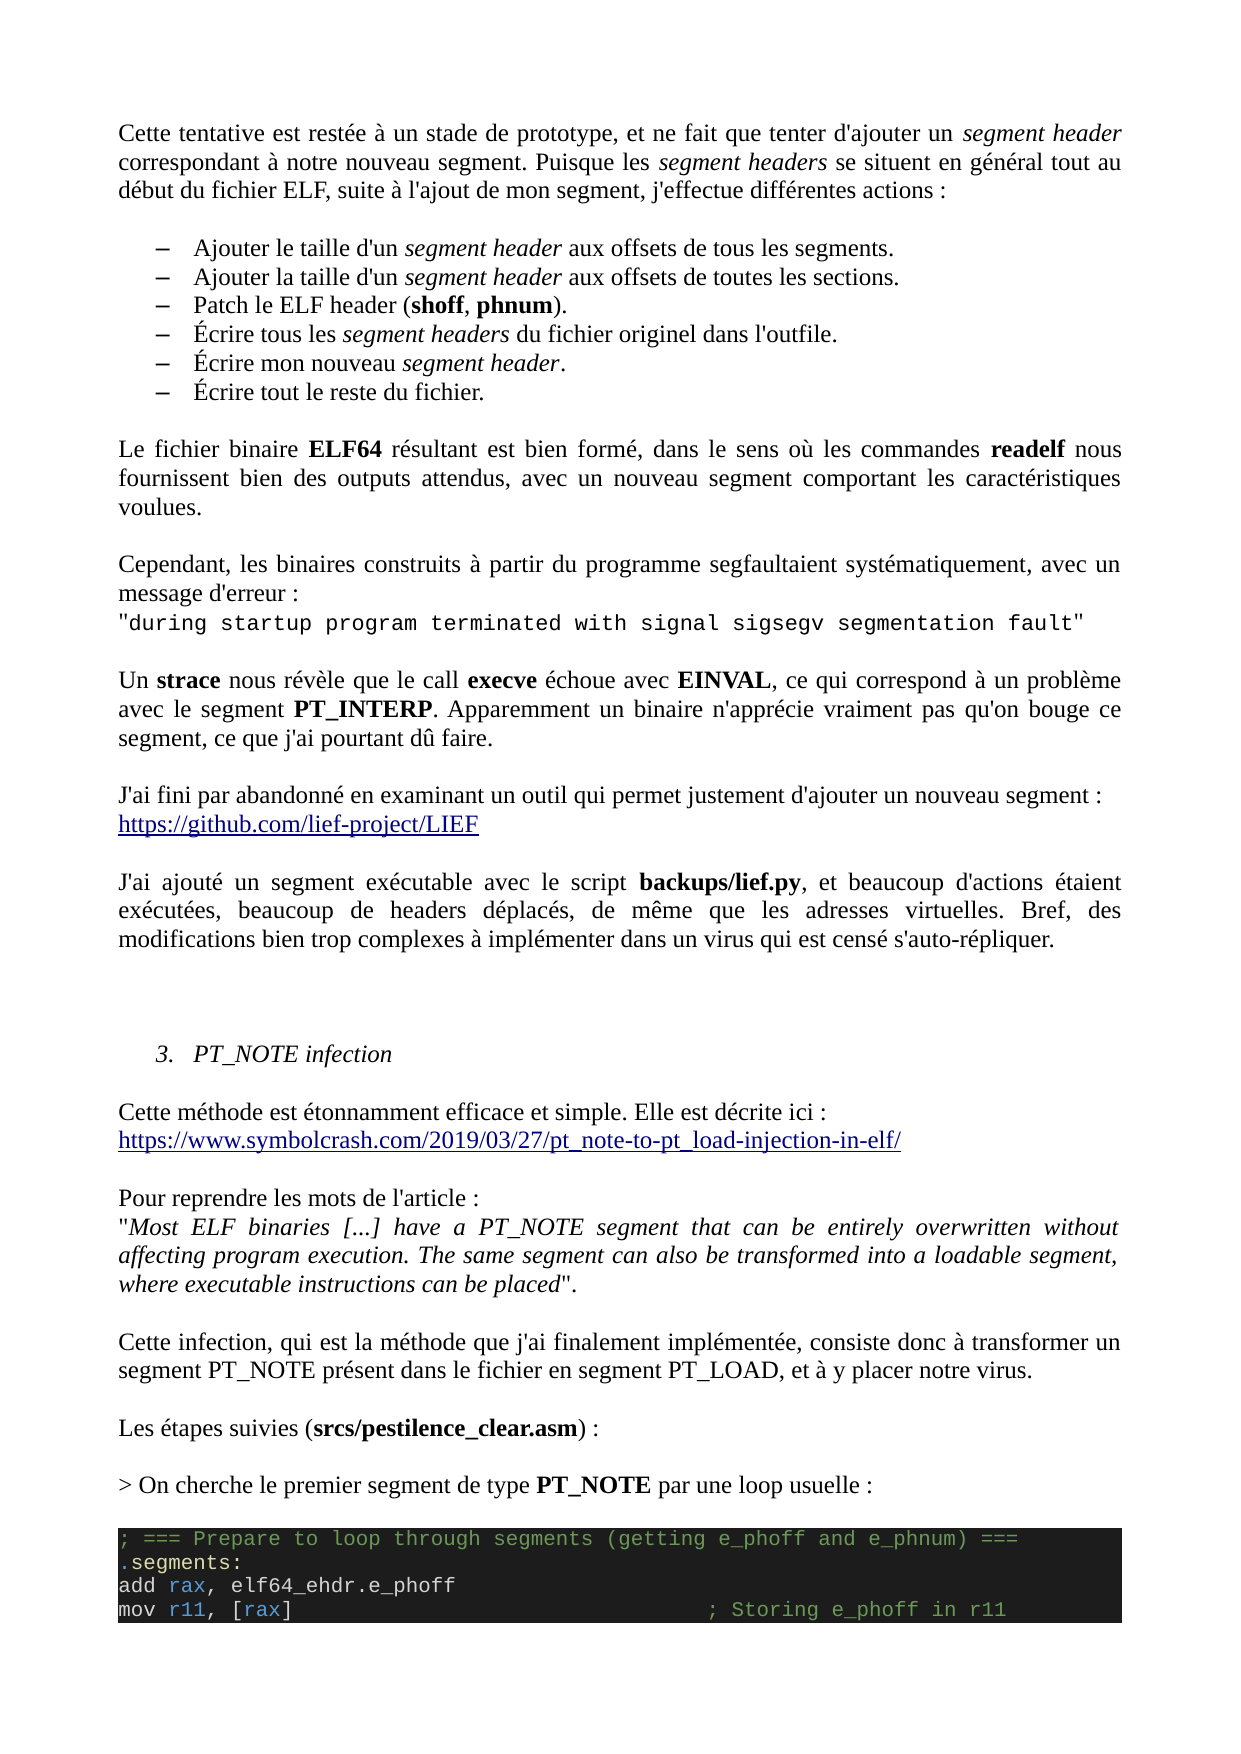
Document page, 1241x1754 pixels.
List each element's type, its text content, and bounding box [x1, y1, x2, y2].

text Cette infection, qui est la méthode que j'ai finalement implémentée, consiste donc à transformer un segment PT_NOTE présent dans le fichier en segment PT_LOAD, et à y placer notre virus. [118, 1327, 1122, 1384]
list Ajouter la taille d'un segment header aux offsets de toutes les sections. [156, 262, 1122, 291]
text add rax, elf64_ehdr.e_phoff [118, 1575, 1122, 1599]
text "during startup program terminated with signal sigsegv segmentation fault" [118, 607, 1122, 637]
text Cependant, les binaires construits à partir du programme segfaultaient systématiquement, avec un message d'erreur : [118, 549, 1122, 607]
list Écrire tout le reste du fichier. [156, 377, 1122, 406]
text J'ai ajouté un segment exécutable avec le script backups/lief.py, et beaucoup d'actions étaient exécutées, beaucoup de headers déplacés, de même que les adresses virtuelles. Bref, des modifications bien trop complexes à implémenter dans un virus qui est censé s'auto-répliquer. [118, 867, 1122, 953]
text > On cherche le premier segment de type PT_NOTE par une loop usuelle : [118, 1471, 1122, 1499]
text Un strace nous révèle que le call execve échoue avec EINVAL, ce qui correspond à un problème avec le segment PT_INTERP. Apparemment un binaire n'apprécie vraiment pas qu'on bouge ce segment, ce que j'ai pourtant dû faire. [118, 666, 1122, 752]
list Patch le ELF header (shoff, phnum). [156, 291, 1122, 319]
text https://github.com/lief-project/LIEF [118, 809, 1122, 838]
text Pour reprendre les mots de l'article : [118, 1183, 1122, 1212]
text "Most ELF binaries [...] have a PT_NOTE segment that can be entirely overwritten without affecting program execution. The same segment can also be transformed into a loadable segment, where executable instructions can be placed". [118, 1212, 1122, 1298]
text https://www.symbolcrash.com/2019/03/27/pt_note-to-pt_load-injection-in-elf/ [118, 1126, 1122, 1154]
text ; === Prepare to loop through segments (getting e_phoff and e_phnum) === [118, 1528, 1122, 1552]
list Ajouter le taille d'un segment header aux offsets de tous les segments. [156, 233, 1122, 262]
text J'ai fini par abandonné en examinant un outil qui permet justement d'ajouter un nouveau segment : [118, 781, 1122, 809]
text Le fichier binaire ELF64 résultant est bien formé, dans le sens où les commandes readelf nous fournissent bien des outputs attendus, avec un nouveau segment comportant les caractéristiques voulues. [118, 434, 1122, 521]
text Cette tentative est restée à un stade de prototype, et ne fait que tenter d'ajouter un segment header correspondant à notre nouveau segment. Puisque les segment headers se situent en général tout au début du fichier ELF, suite à l'ajout de mon segment, j'effectue différentes actions : [118, 118, 1122, 204]
list Écrire tous les segment headers du fichier originel dans l'outfile. [156, 319, 1122, 348]
list PT_NOTE infection [156, 1039, 1122, 1068]
list Écrire mon nouveau segment header. [156, 348, 1122, 377]
text Cette méthode est étonnamment efficace et simple. Elle est décrite ici : [118, 1097, 1122, 1126]
text Les étapes suivies (srcs/pestilence_clear.asm) : [118, 1413, 1122, 1442]
text mov r11, [rax] ; Storing e_phoff in r11 [118, 1599, 1122, 1623]
text .segments: [118, 1552, 1122, 1575]
